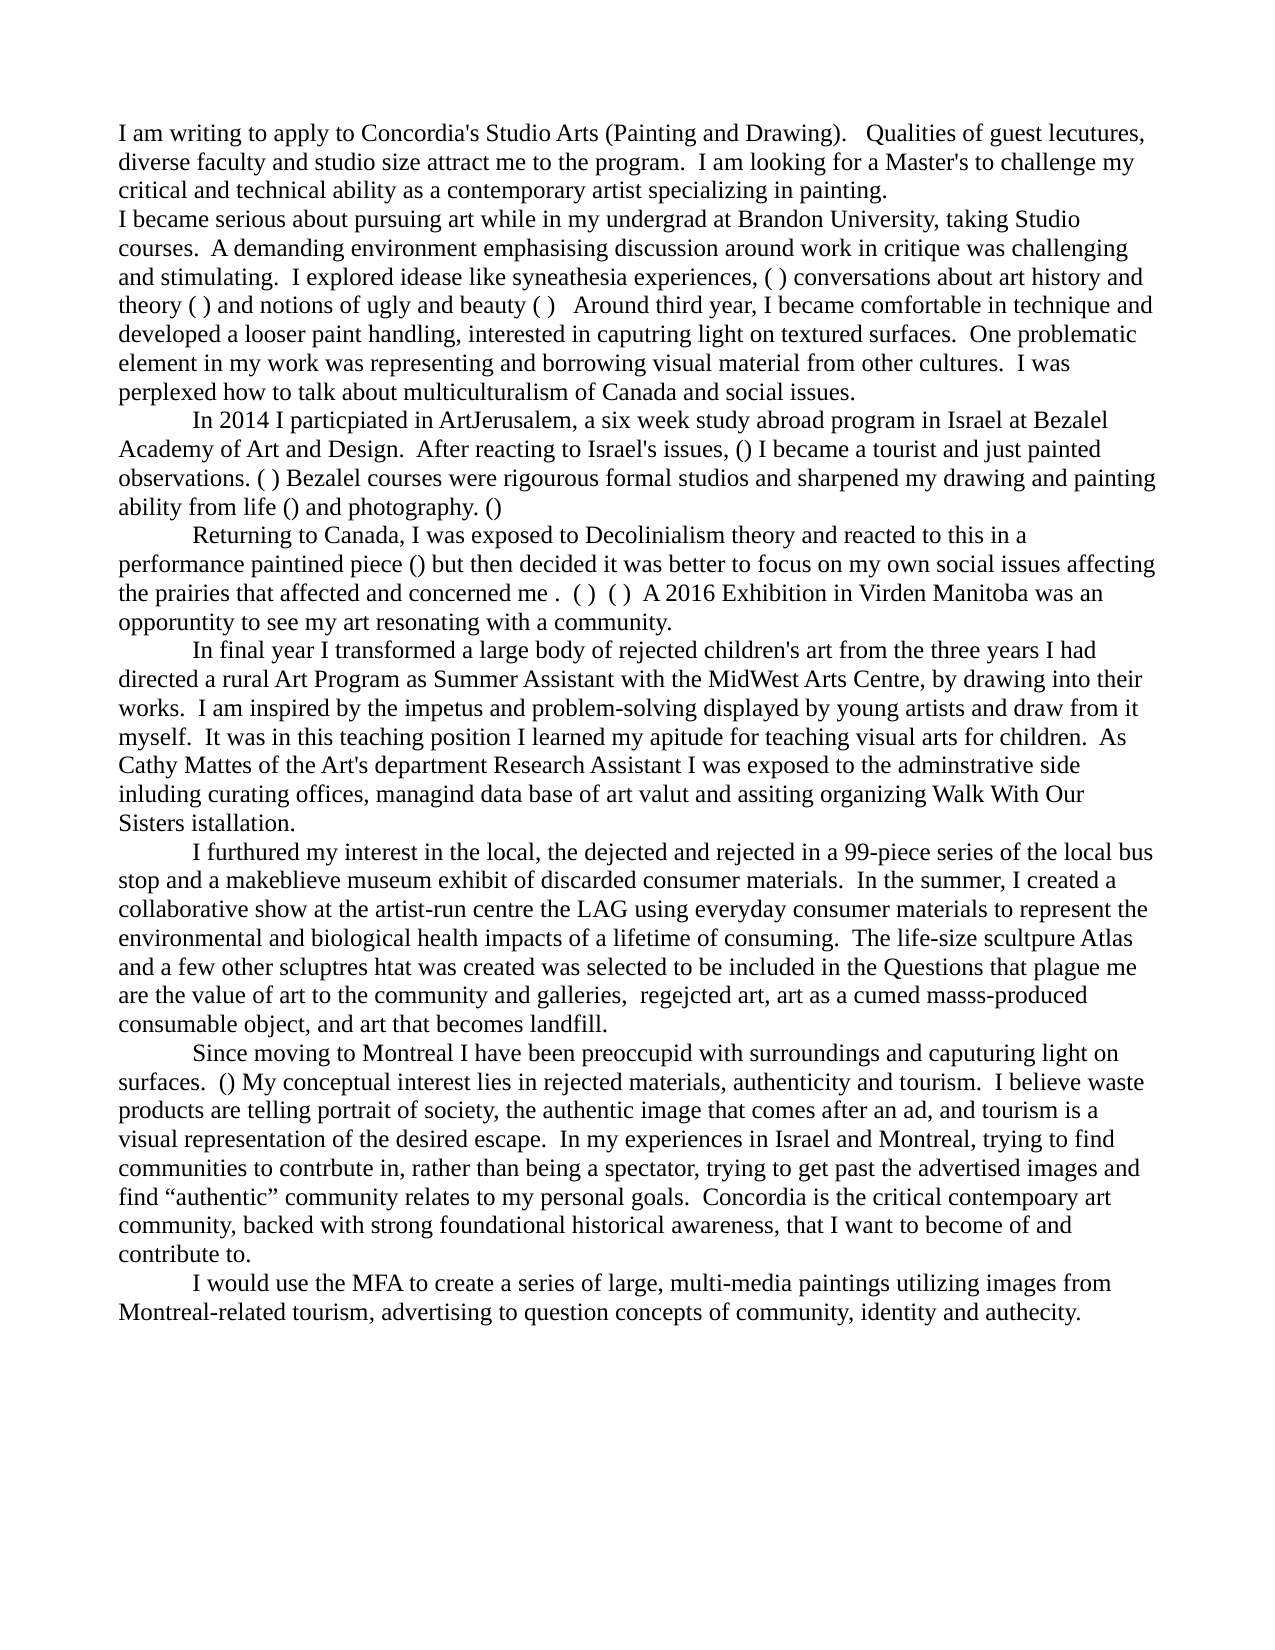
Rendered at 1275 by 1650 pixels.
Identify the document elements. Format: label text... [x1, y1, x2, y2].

text Returning to Canada, I was exposed to Decolinialism theory and reacted to this in a performance paintined piece () but then decided it was better to focus on my own social issues affecting the prairies that affected and concerned me . ( ) ( ) A 2016 Exhibition in Virden Manitoba was an opporuntity to see my art resonating with a community. [118, 521, 1157, 636]
text Since moving to Montreal I have been preoccupid with surroundings and caputuring light on surfaces. () My conceptual interest lies in rejected materials, authenticity and tourism. I believe waste products are telling portrait of society, the authentic image that comes after an ad, and tourism is a visual representation of the desired escape. In my experiences in Israel and Montreal, trying to find communities to contrbute in, rather than being a spectator, trying to get past the advertised images and find “authentic” community relates to my personal goals. Concordia is the critical contempoary art community, backed with strong foundational historical awareness, that I want to become of and contribute to. [118, 1038, 1157, 1268]
text In final year I transformed a large body of rejected children's art from the three years I had directed a rural Art Program as Summer Assistant with the MidWest Arts Centre, by drawing into their works. I am inspired by the impetus and problem-solving displayed by young artists and draw from it myself. It was in this teaching position I learned my apitude for teaching visual arts for children. As Cathy Mattes of the Art's department Research Assistant I was exposed to the adminstrative side inluding curating offices, managind data base of art valut and assiting organizing Walk With Our Sisters istallation. [118, 636, 1157, 837]
text I am writing to apply to Concordia's Studio Arts (Painting and Drawing). Qualities of guest lecutures, diverse faculty and studio size attract me to the program. I am looking for a Master's to challenge my critical and technical ability as a contemporary artist specializing in painting. [118, 118, 1157, 204]
text I furthured my interest in the local, the dejected and rejected in a 99-piece series of the local bus stop and a makeblieve museum exhibit of discarded consumer materials. In the summer, I created a collaborative show at the artist-run centre the LAG using everyday consumer materials to represent the environmental and biological health impacts of a lifetime of consuming. The life-size scultpure Atlas and a few other scluptres htat was created was selected to be included in the Questions that plague me are the value of art to the community and galleries, regejcted art, art as a cumed masss-produced consumable object, and art that becomes landfill. [118, 837, 1157, 1038]
text I became serious about pursuing art while in my undergrad at Brandon University, taking Studio courses. A demanding environment emphasising discussion around work in critique was challenging and stimulating. I explored idease like syneathesia experiences, ( ) conversations about art history and theory ( ) and notions of ugly and beauty ( ) Around third year, I became comfortable in technique and developed a looser paint handling, interested in caputring light on textured surfaces. One problematic element in my work was representing and borrowing visual material from other cultures. I was perplexed how to talk about multiculturalism of Canada and social issues. [118, 204, 1157, 406]
text I would use the MFA to create a series of large, multi-media paintings utilizing images from Montreal-related tourism, advertising to question concepts of community, identity and authecity. [118, 1268, 1157, 1326]
text In 2014 I particpiated in ArtJerusalem, a six week study abroad program in Israel at Bezalel Academy of Art and Design. After reacting to Israel's issues, () I became a tourist and just painted observations. ( ) Bezalel courses were rigourous formal studios and sharpened my drawing and painting ability from life () and photography. () [118, 406, 1157, 521]
